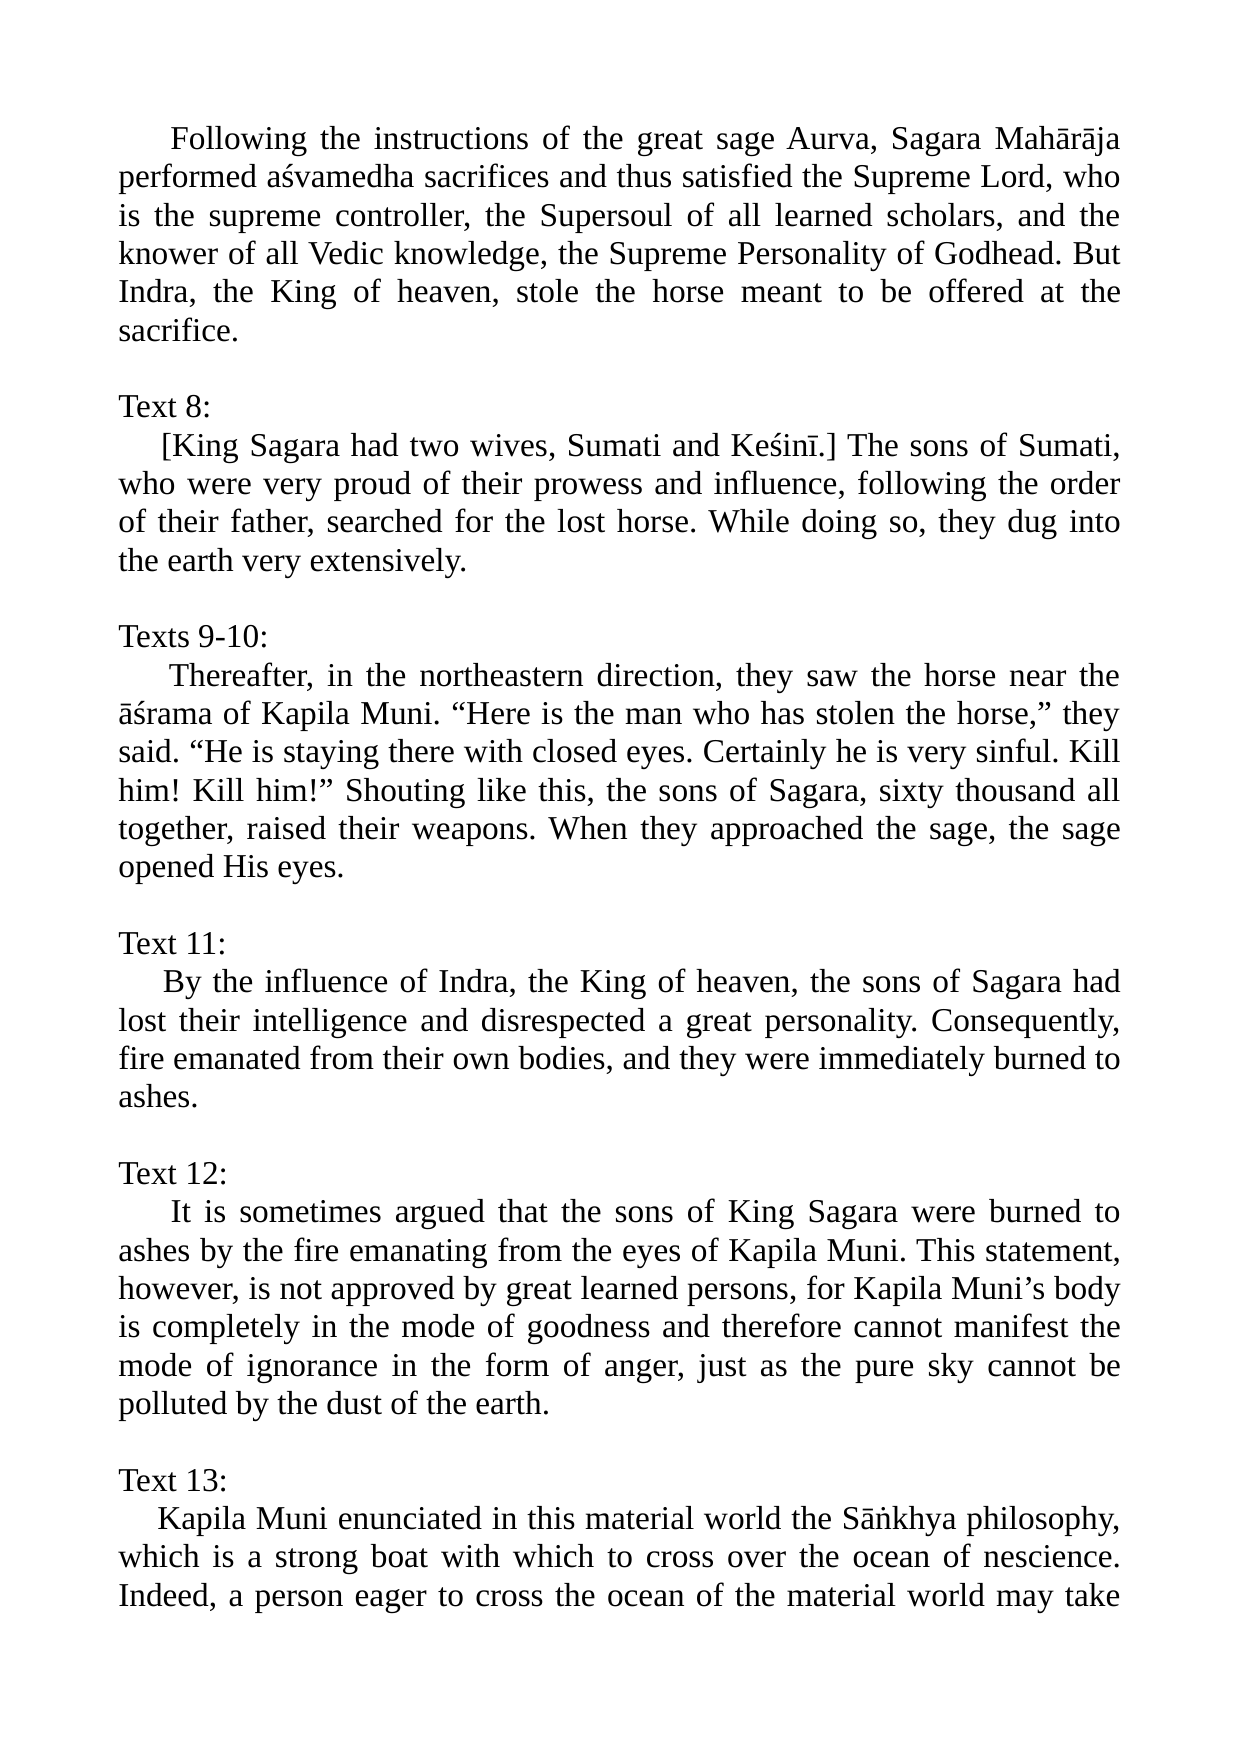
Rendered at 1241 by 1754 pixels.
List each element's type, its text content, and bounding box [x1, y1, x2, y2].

text Texts 9-10: [118, 616, 1122, 655]
text It is sometimes argued that the sons of King Sagara were burned to ashes by the fire emanating from the eyes of Kapila Muni. This statement, however, is not approved by great learned persons, for Kapila Muni’s body is completely in the mode of goodness and therefore cannot manifest the mode of ignorance in the form of anger, just as the pure sky cannot be polluted by the dust of the earth. [118, 1191, 1122, 1421]
text [King Sagara had two wives, Sumati and Keśinī.] The sons of Sumati, who were very proud of their prowess and influence, following the order of their father, searched for the lost horse. While doing so, they dug into the earth very extensively. [118, 425, 1122, 578]
text Text 13: [118, 1460, 1122, 1498]
text Text 11: [118, 923, 1122, 961]
text Text 8: [118, 386, 1122, 425]
text Text 12: [118, 1153, 1122, 1191]
text Thereafter, in the northeastern direction, they saw the horse near the āśrama of Kapila Muni. “Here is the man who has stolen the horse,” they said. “He is staying there with closed eyes. Certainly he is very sinful. Kill him! Kill him!” Shouting like this, the sons of Sagara, sixty thousand all together, raised their weapons. When they approached the sage, the sage opened His eyes. [118, 655, 1122, 885]
text By the influence of Indra, the King of heaven, the sons of Sagara had lost their intelligence and disrespected a great personality. Consequently, fire emanated from their own bodies, and they were immediately burned to ashes. [118, 961, 1122, 1115]
text Kapila Muni enunciated in this material world the Sāṅkhya philosophy, which is a strong boat with which to cross over the ocean of nescience. Indeed, a person eager to cross the ocean of the material world may take [118, 1498, 1122, 1613]
text Following the instructions of the great sage Aurva, Sagara Mahārāja performed aśvamedha sacrifices and thus satisfied the Supreme Lord, who is the supreme controller, the Supersoul of all learned scholars, and the knower of all Vedic knowledge, the Supreme Personality of Godhead. But Indra, the King of heaven, stole the horse meant to be offered at the sacrifice. [118, 118, 1122, 348]
